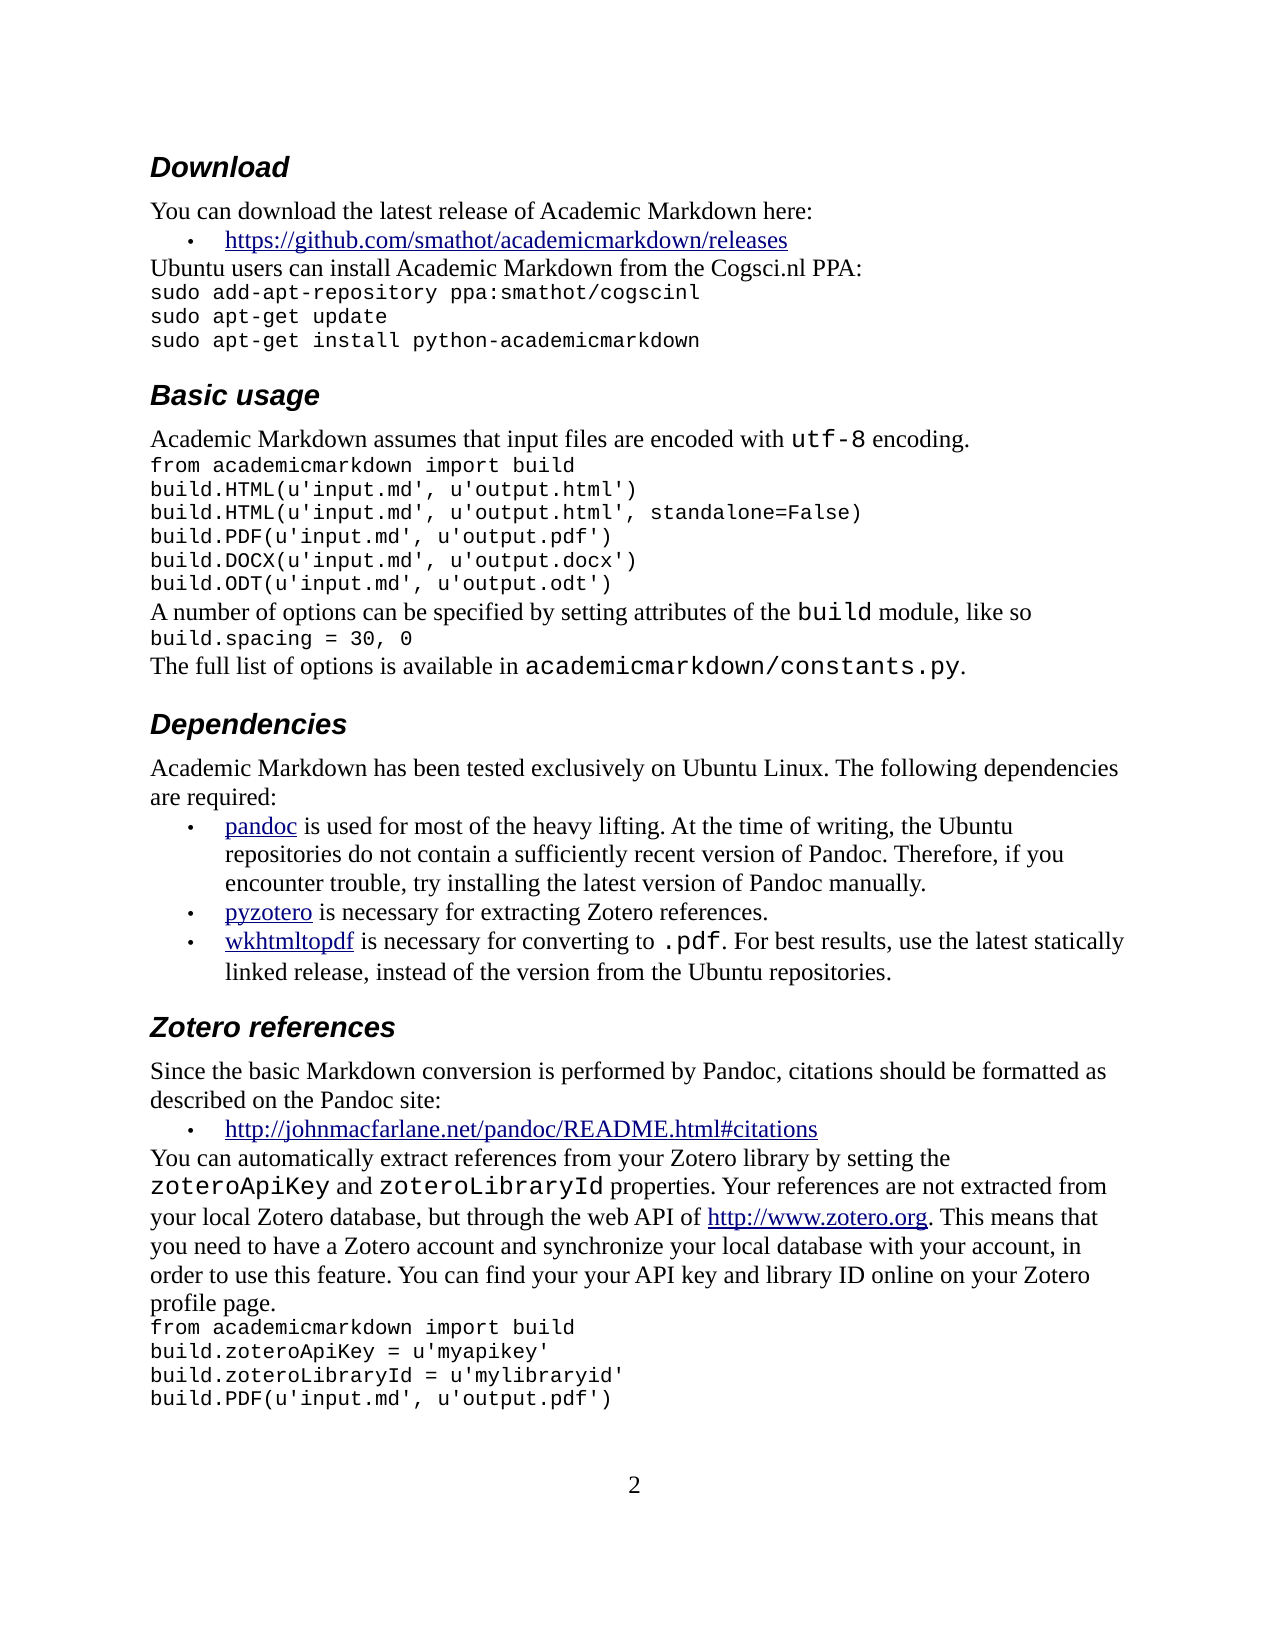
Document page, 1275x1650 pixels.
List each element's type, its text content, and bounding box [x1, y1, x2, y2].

text A number of options can be specified by setting attributes of the build module, like so [150, 597, 1125, 628]
list wkhtmltopdf is necessary for converting to .pdf. For best results, use the latest statically linked release, instead of the version from the Ubuntu repositories. [187, 926, 1125, 985]
list http://johnmacfarlane.net/pandoc/README.html#citations [187, 1114, 1125, 1143]
text Academic Markdown assumes that input files are encoded with utf-8 encoding. [150, 424, 1125, 455]
text You can download the latest release of Academic Markdown here: [150, 196, 1125, 225]
text build.PDF(u'input.md', u'output.pdf') [150, 1388, 1125, 1412]
text build.spacing = 30, 0 [150, 628, 1125, 651]
subtitle Basic usage [150, 378, 1125, 412]
text The full list of options is available in academicmarkdown/constants.py. [150, 651, 1125, 682]
text sudo apt-get update [150, 306, 1125, 329]
text Academic Markdown has been tested exclusively on Ubuntu Linux. The following dependencies are required: [150, 753, 1125, 811]
text build.zoteroApiKey = u'myapikey' [150, 1341, 1125, 1364]
text sudo add-apt-repository ppa:smathot/cogscinl [150, 282, 1125, 306]
text from academicmarkdown import build [150, 455, 1125, 479]
text build.PDF(u'input.md', u'output.pdf') [150, 526, 1125, 550]
text Ubuntu users can install Academic Markdown from the Cogsci.nl PPA: [150, 253, 1125, 282]
subtitle Zotero references [150, 1010, 1125, 1044]
text You can automatically extract references from your Zotero library by setting the zoteroApiKey and zoteroLibraryId properties. Your references are not extracted from your local Zotero database, but through the web API of http://www.zotero.org. This means that you need to have a Zotero account and synchronize your local database with your account, in order to use this feature. You can find your your API key and library ID online on your Zotero profile page. [150, 1143, 1125, 1317]
list https://github.com/smathot/academicmarkdown/releases [187, 225, 1125, 253]
text build.DOCX(u'input.md', u'output.docx') [150, 550, 1125, 573]
list pandoc is used for most of the heavy lifting. At the time of writing, the Ubuntu repositories do not contain a sufficiently recent version of Pandoc. Therefore, if you encounter trouble, try installing the latest version of Pandoc manually. [187, 811, 1125, 897]
text build.HTML(u'input.md', u'output.html') [150, 479, 1125, 502]
text from academicmarkdown import build [150, 1317, 1125, 1341]
text build.ODT(u'input.md', u'output.odt') [150, 573, 1125, 597]
text build.zoteroLibraryId = u'mylibraryid' [150, 1364, 1125, 1388]
subtitle Dependencies [150, 707, 1125, 741]
list pyzotero is necessary for extracting Zotero references. [187, 897, 1125, 926]
text build.HTML(u'input.md', u'output.html', standalone=False) [150, 502, 1125, 526]
text Since the basic Markdown conversion is performed by Pandoc, citations should be formatted as described on the Pandoc site: [150, 1056, 1125, 1114]
subtitle Download [150, 150, 1125, 183]
text sudo apt-get install python-academicmarkdown [150, 329, 1125, 353]
